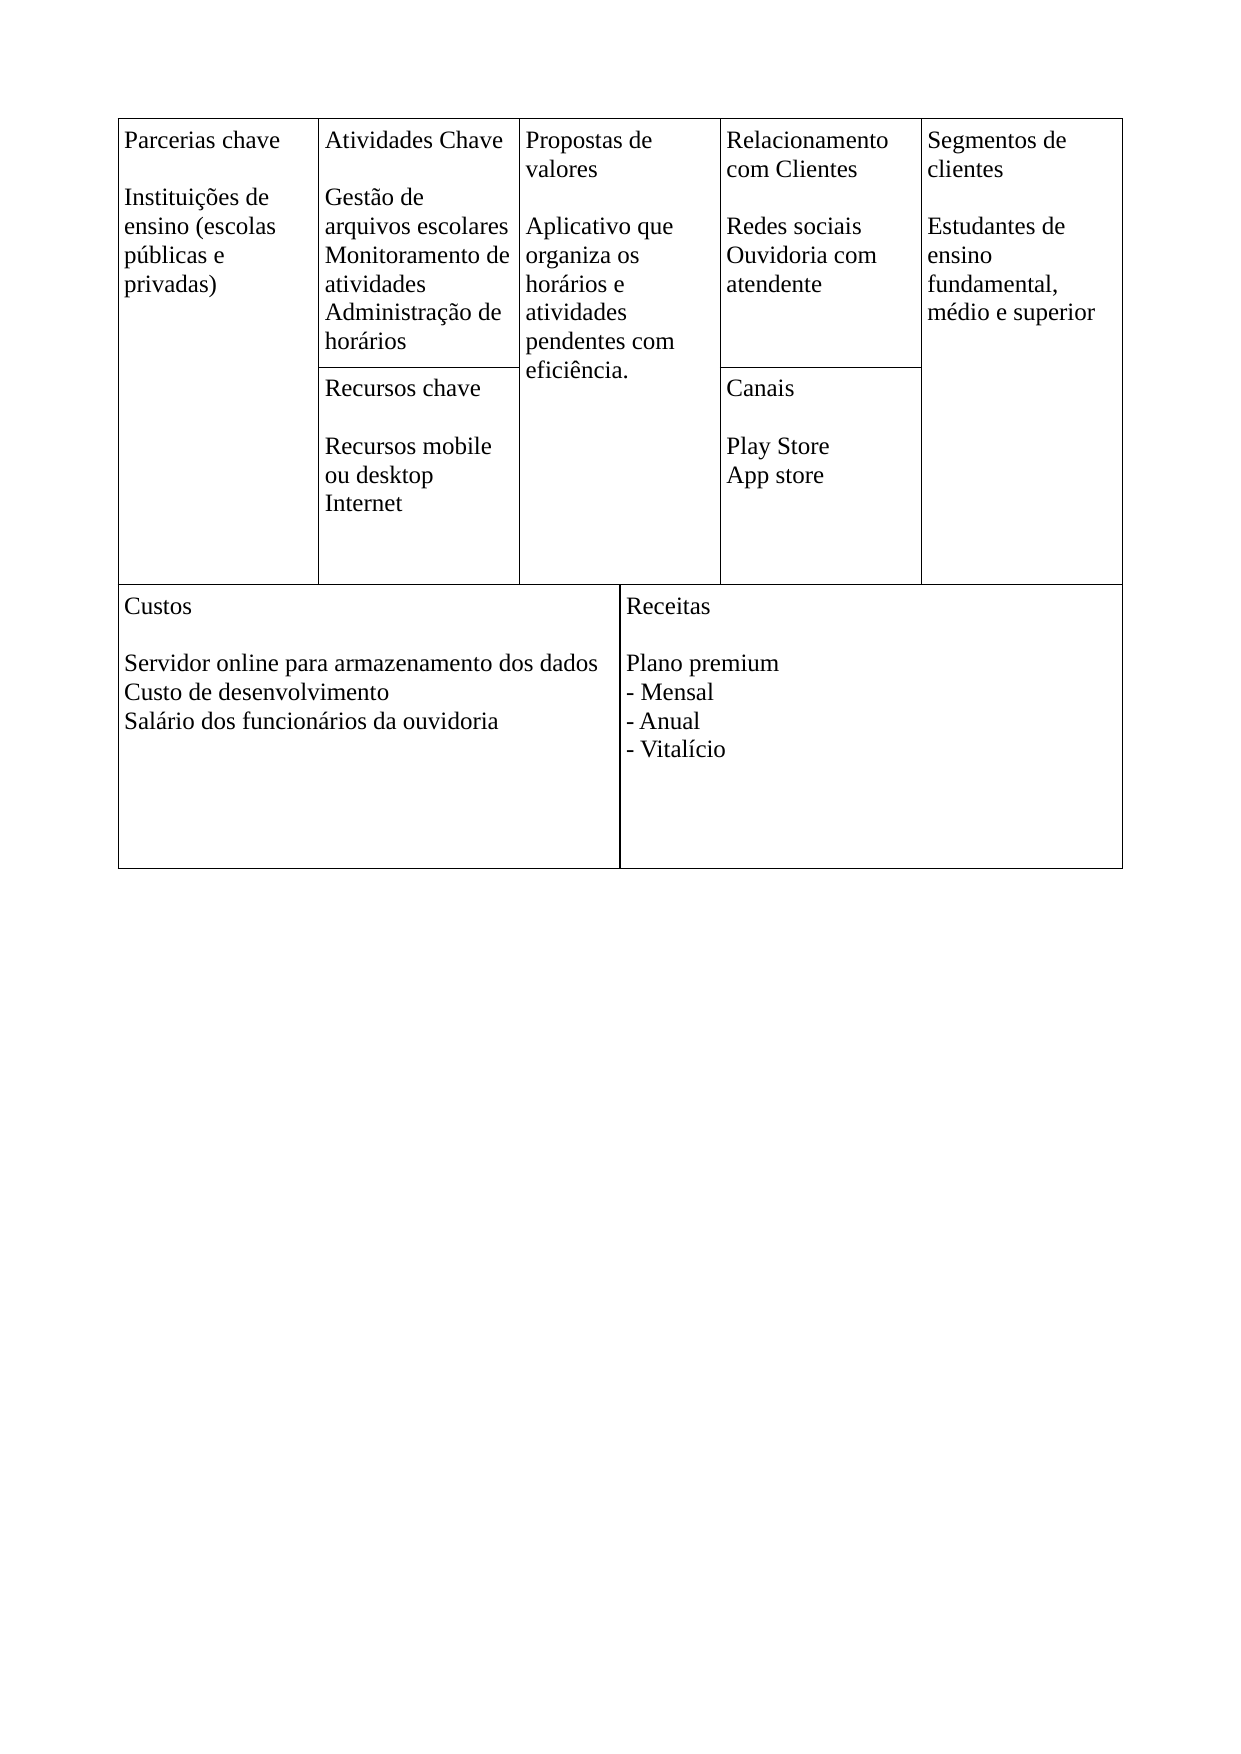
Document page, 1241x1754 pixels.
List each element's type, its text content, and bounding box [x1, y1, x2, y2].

table_header Propostas de valores Aplicativo que organiza os horários e atividades pendentes com eficiência. [520, 119, 720, 584]
table_header Parcerias chave Instituições de ensino (escolas públicas e privadas) [119, 119, 318, 584]
table_cell Custos Servidor online para armazenamento dos dados Custo de desenvolvimento Salário dos funcionários da ouvidoria [119, 585, 619, 868]
table_cell Receitas Plano premium - Mensal - Anual - Vitalício [621, 585, 1122, 868]
table_header Relacionamento com Clientes Redes sociais Ouvidoria com atendente [721, 119, 921, 367]
table_header Segmentos de clientes Estudantes de ensino fundamental, médio e superior [922, 119, 1122, 584]
table_cell Recursos chave Recursos mobile ou desktop Internet [319, 368, 519, 584]
table_cell Canais Play Store App store [721, 368, 921, 584]
table_header Atividades Chave Gestão de arquivos escolares Monitoramento de atividades Administração de horários [319, 119, 519, 367]
